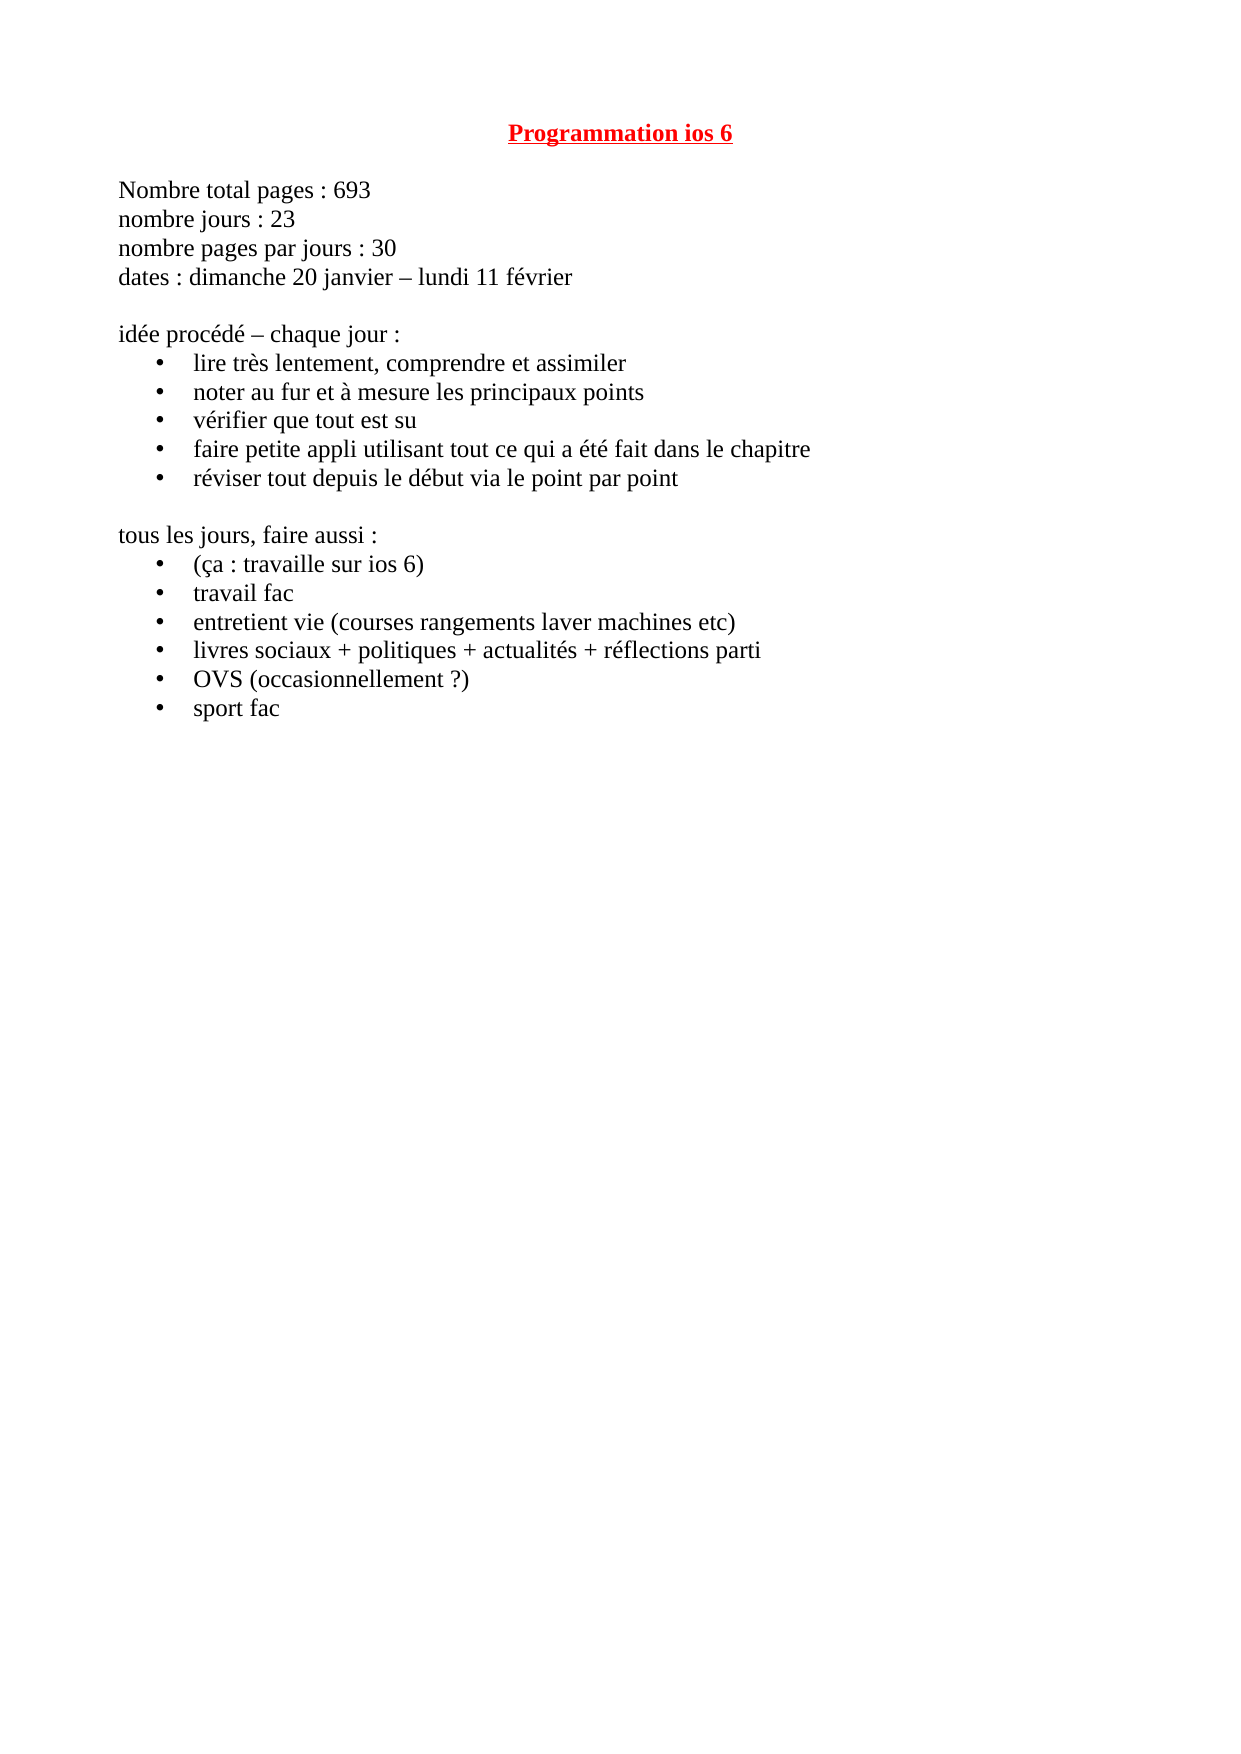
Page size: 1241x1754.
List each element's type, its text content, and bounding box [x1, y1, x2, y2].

list sport fac [156, 693, 1122, 722]
list faire petite appli utilisant tout ce qui a été fait dans le chapitre [156, 434, 1122, 463]
list lire très lentement, comprendre et assimiler [156, 348, 1122, 377]
list livres sociaux + politiques + actualités + réflections parti [156, 636, 1122, 664]
list vérifier que tout est su [156, 406, 1122, 434]
list travail fac [156, 578, 1122, 607]
list réviser tout depuis le début via le point par point [156, 463, 1122, 492]
text tous les jours, faire aussi : [118, 521, 1122, 549]
list OVS (occasionnellement ?) [156, 664, 1122, 693]
text nombre pages par jours : 30 [118, 233, 1122, 262]
text dates : dimanche 20 janvier – lundi 11 février [118, 262, 1122, 291]
list (ça : travaille sur ios 6) [156, 549, 1122, 578]
text idée procédé – chaque jour : [118, 319, 1122, 348]
text Nombre total pages : 693 [118, 176, 1122, 204]
list entretient vie (courses rangements laver machines etc) [156, 607, 1122, 636]
list noter au fur et à mesure les principaux points [156, 377, 1122, 406]
text nombre jours : 23 [118, 204, 1122, 233]
text Programmation ios 6 [118, 118, 1122, 147]
